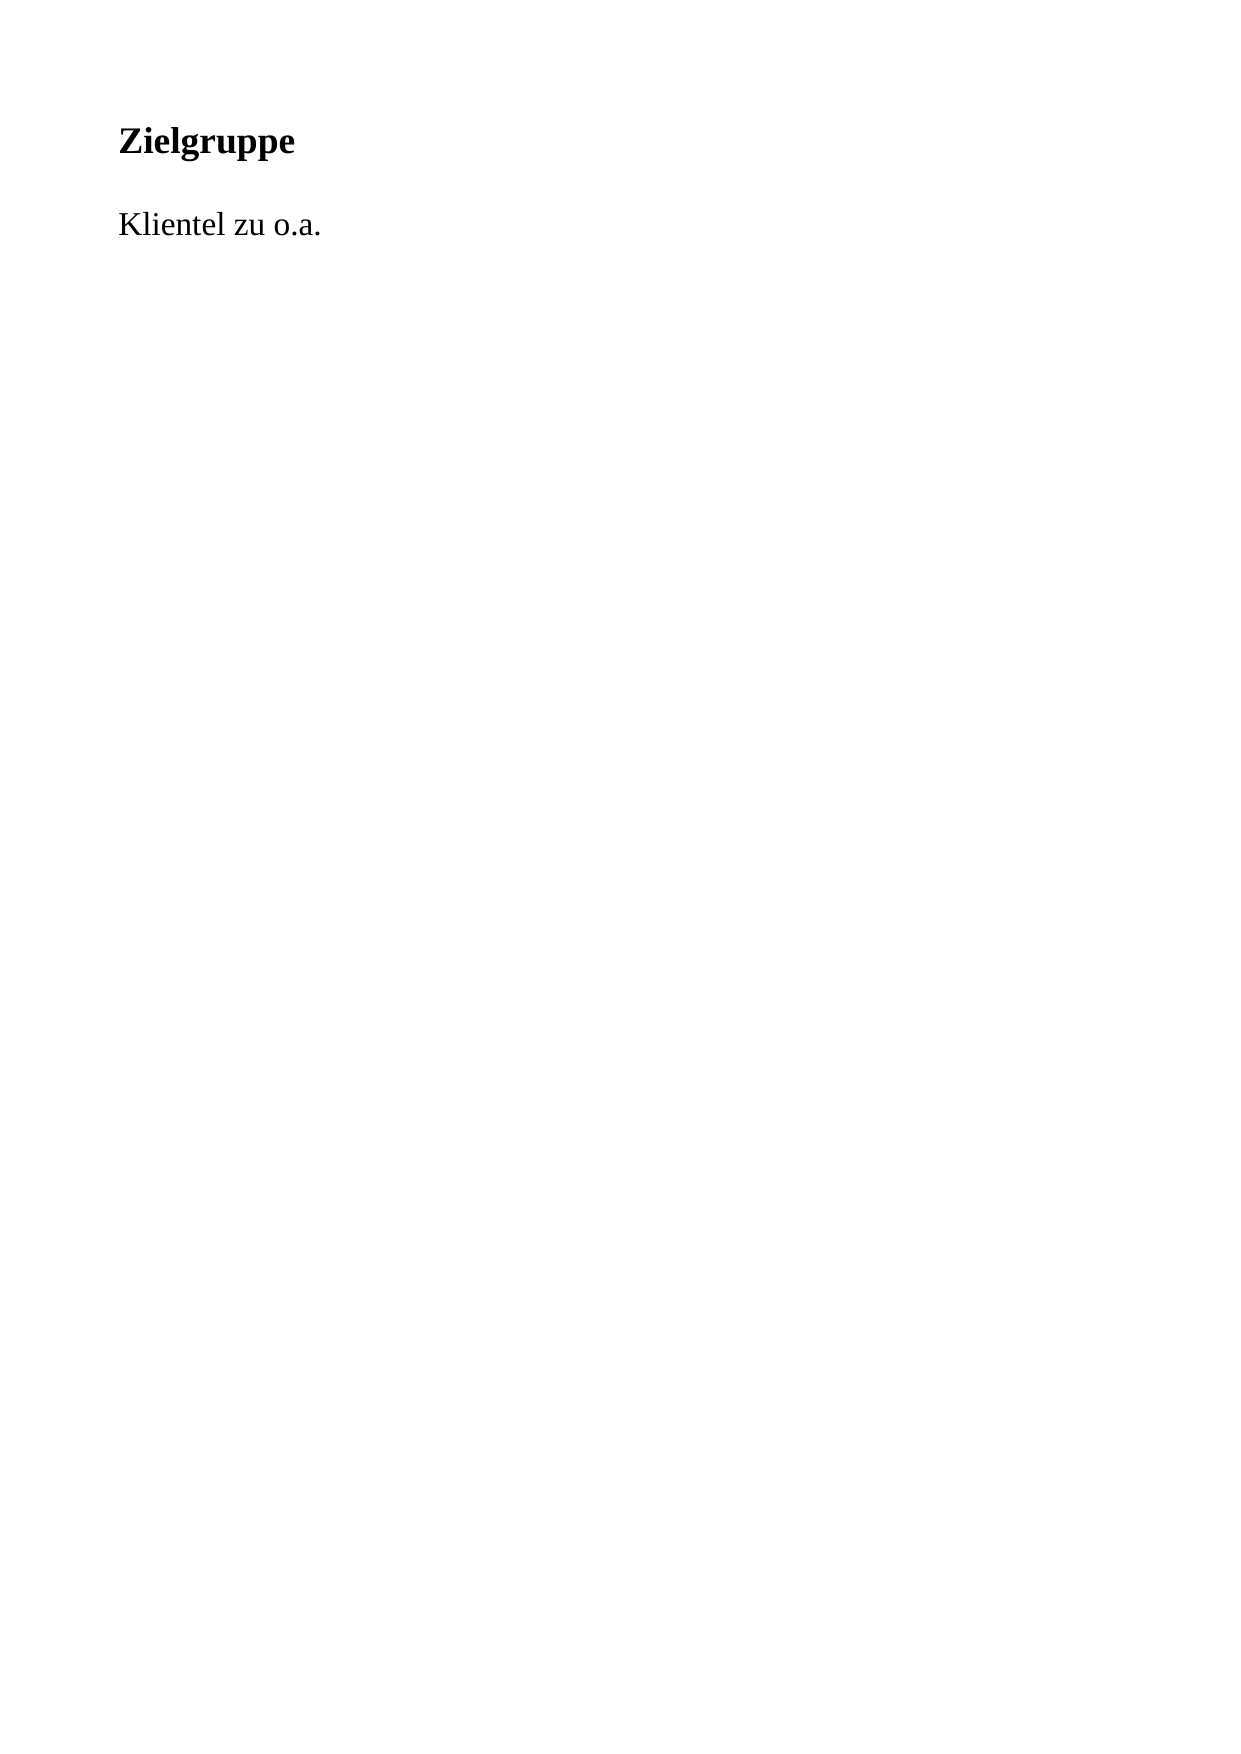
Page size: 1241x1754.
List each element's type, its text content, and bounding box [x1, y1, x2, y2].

text Klientel zu o.a. [118, 204, 1122, 243]
text Zielgruppe [118, 118, 1122, 161]
